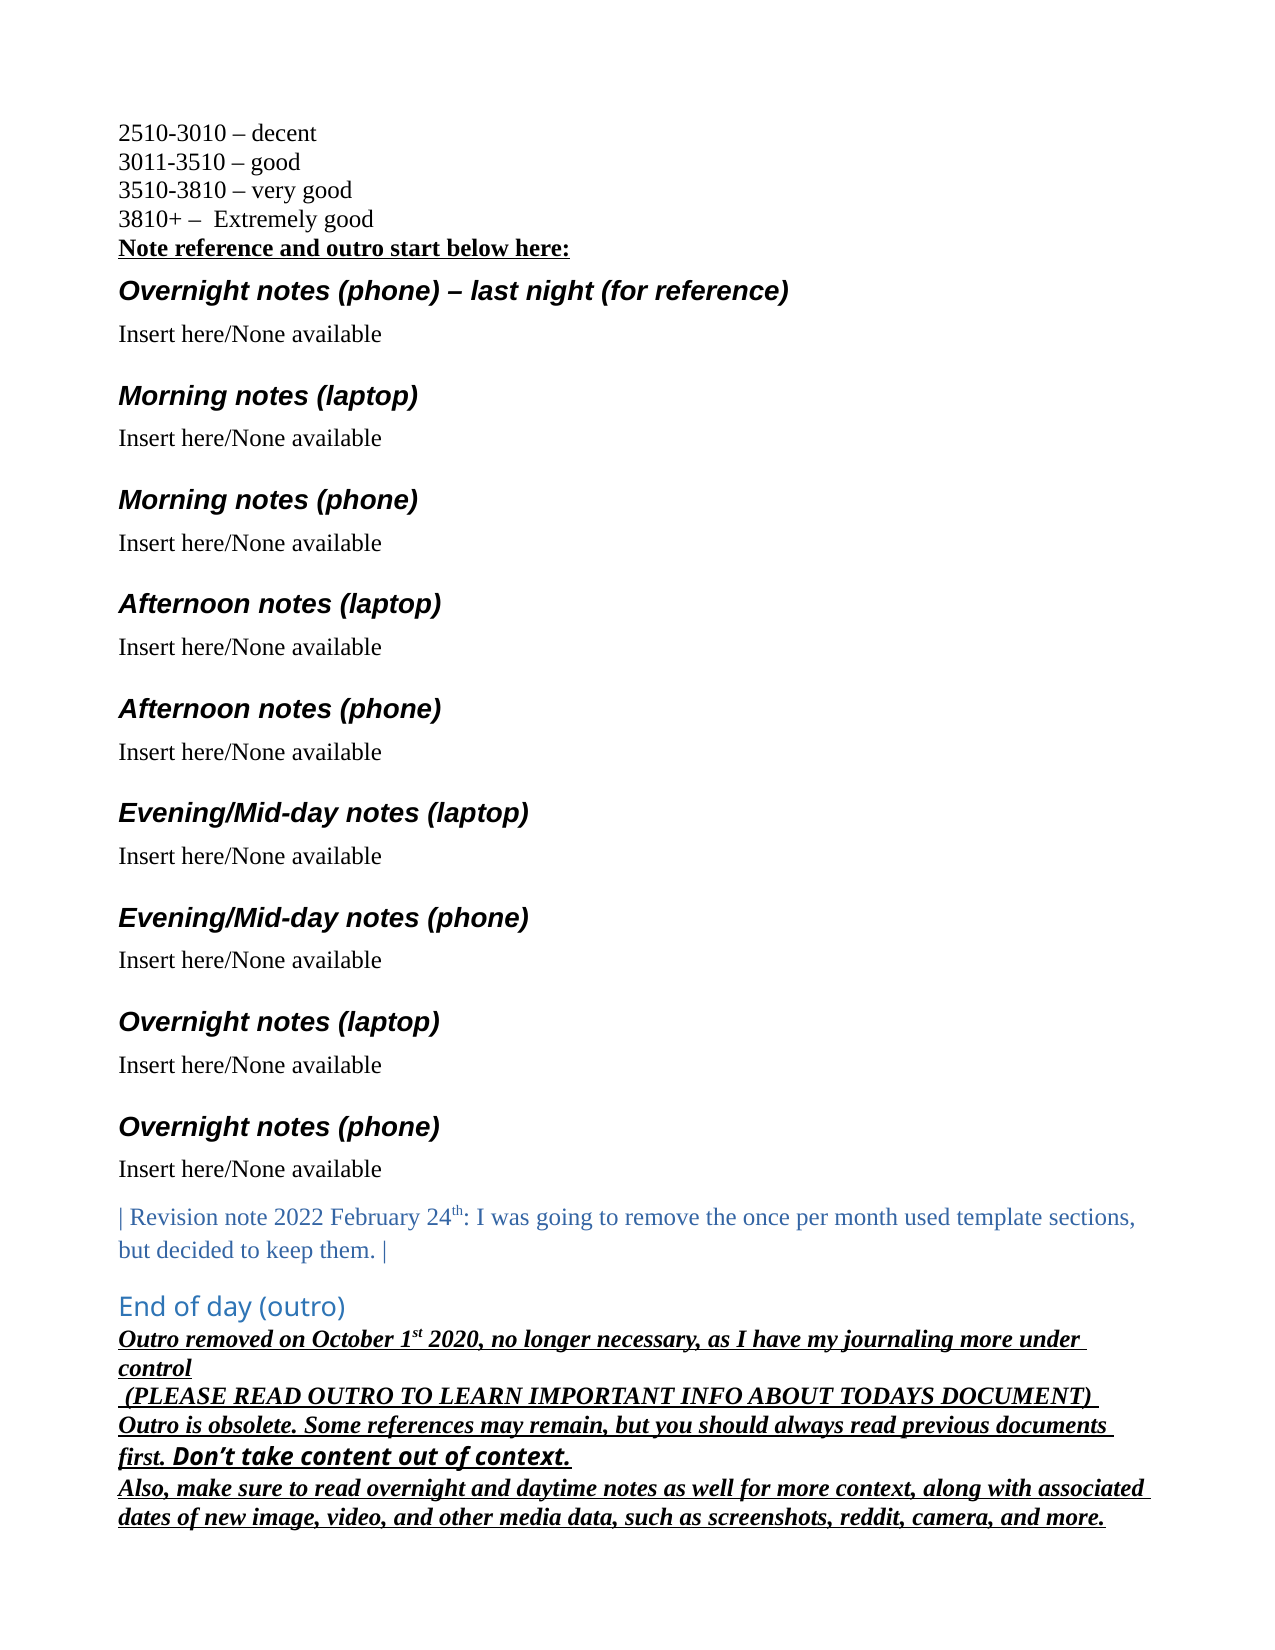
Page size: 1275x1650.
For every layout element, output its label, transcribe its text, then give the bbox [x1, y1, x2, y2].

subtitle Overnight notes (phone) [118, 1110, 1157, 1142]
text Insert here/None available [118, 632, 1157, 661]
text 2510-3010 – decent [118, 118, 1157, 147]
subtitle End of day (outro) [118, 1287, 1157, 1324]
text Outro removed on October 1st 2020, no longer necessary, as I have my journaling more under control [118, 1324, 1157, 1381]
text Note reference and outro start below here: [118, 233, 1157, 262]
text Also, make sure to read overnight and daytime notes as well for more context, along with associated dates of new image, video, and other media data, such as screenshots, reddit, camera, and more. [118, 1473, 1157, 1530]
text Insert here/None available [118, 423, 1157, 452]
subtitle Overnight notes (laptop) [118, 1006, 1157, 1038]
text (PLEASE READ OUTRO TO LEARN IMPORTANT INFO ABOUT TODAYS DOCUMENT) Outro is obsolete. Some references may remain, but you should always read previous documents first. Don’t take content out of context. [118, 1381, 1157, 1473]
text Insert here/None available [118, 946, 1157, 974]
text 3011-3510 – good [118, 147, 1157, 176]
text 3810+ – Extremely good [118, 204, 1157, 233]
subtitle Overnight notes (phone) – last night (for reference) [118, 274, 1157, 306]
text | Revision note 2022 February 24th: I was going to remove the once per month used template sections, but decided to keep them. | [118, 1202, 1157, 1264]
text Insert here/None available [118, 528, 1157, 556]
text Insert here/None available [118, 319, 1157, 347]
subtitle Evening/Mid-day notes (phone) [118, 901, 1157, 933]
subtitle Afternoon notes (laptop) [118, 588, 1157, 620]
subtitle Evening/Mid-day notes (laptop) [118, 797, 1157, 829]
text 3510-3810 – very good [118, 176, 1157, 204]
text Insert here/None available [118, 737, 1157, 765]
text Insert here/None available [118, 1154, 1157, 1183]
subtitle Morning notes (phone) [118, 483, 1157, 515]
subtitle Morning notes (laptop) [118, 379, 1157, 411]
subtitle Afternoon notes (phone) [118, 692, 1157, 724]
text Insert here/None available [118, 841, 1157, 870]
text Insert here/None available [118, 1050, 1157, 1079]
